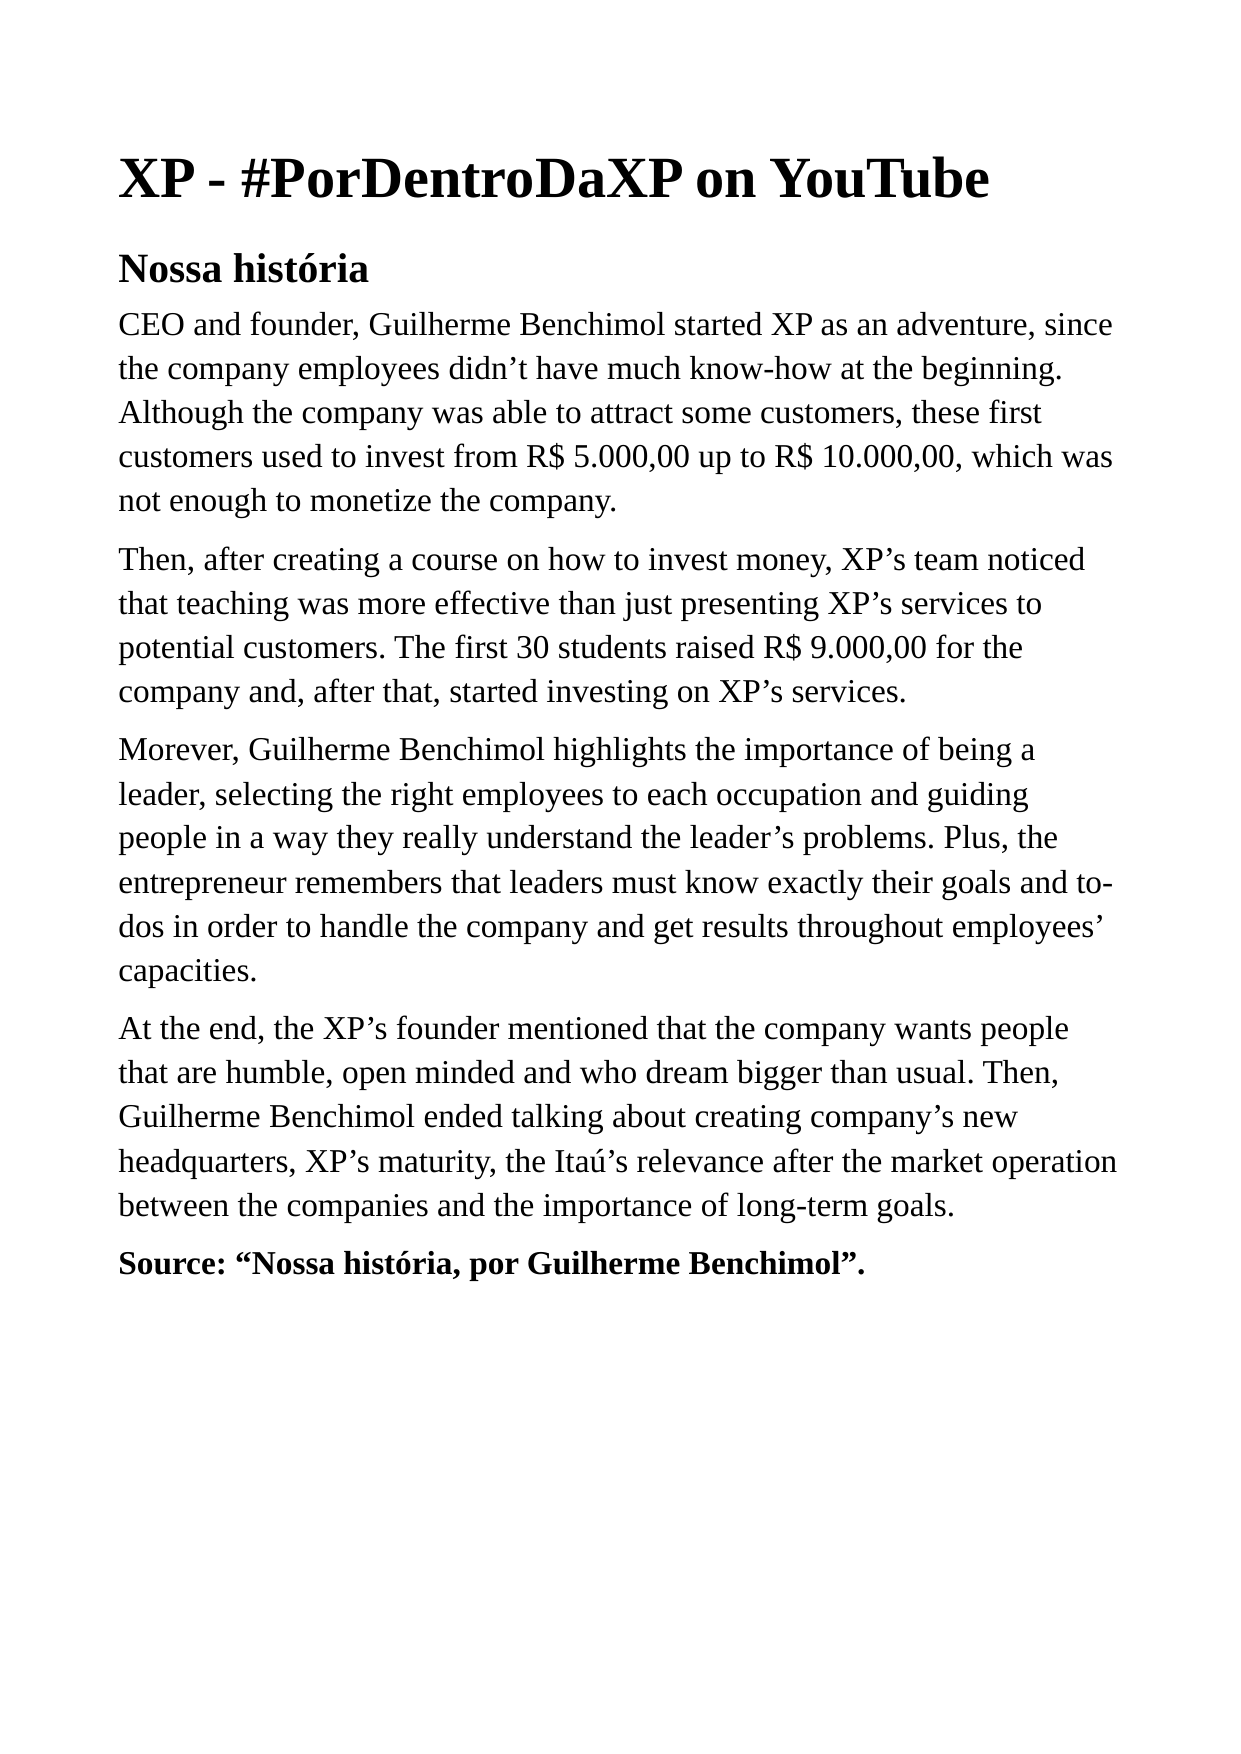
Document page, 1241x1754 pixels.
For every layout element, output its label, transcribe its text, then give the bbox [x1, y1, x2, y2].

text At the end, the XP’s founder mentioned that the company wants people that are humble, open minded and who dream bigger than usual. Then, Guilherme Benchimol ended talking about creating company’s new headquarters, XP’s maturity, the Itaú’s relevance after the market operation between the companies and the importance of long-term goals. [118, 1009, 1122, 1223]
subtitle XP - #PorDentroDaXP on YouTube [118, 143, 1122, 210]
text Then, after creating a course on how to invest money, XP’s team noticed that teaching was more effective than just presenting XP’s services to potential customers. The first 30 students raised R$ 9.000,00 for the company and, after that, started investing on XP’s services. [118, 539, 1122, 709]
text CEO and founder, Guilherme Benchimol started XP as an adventure, since the company employees didn’t have much know-how at the beginning. Although the company was able to attract some customers, these first customers used to invest from R$ 5.000,00 up to R$ 10.000,00, which was not enough to monetize the company. [118, 304, 1122, 518]
text Source: “Nossa história, por Guilherme Benchimol”. [118, 1243, 1122, 1282]
subtitle Nossa história [118, 243, 1122, 291]
text Morever, Guilherme Benchimol highlights the importance of being a leader, selecting the right employees to each occupation and guiding people in a way they really understand the leader’s problems. Plus, the entrepreneur remembers that leaders must know exactly their goals and to-dos in order to handle the company and get results throughout employees’ capacities. [118, 730, 1122, 988]
